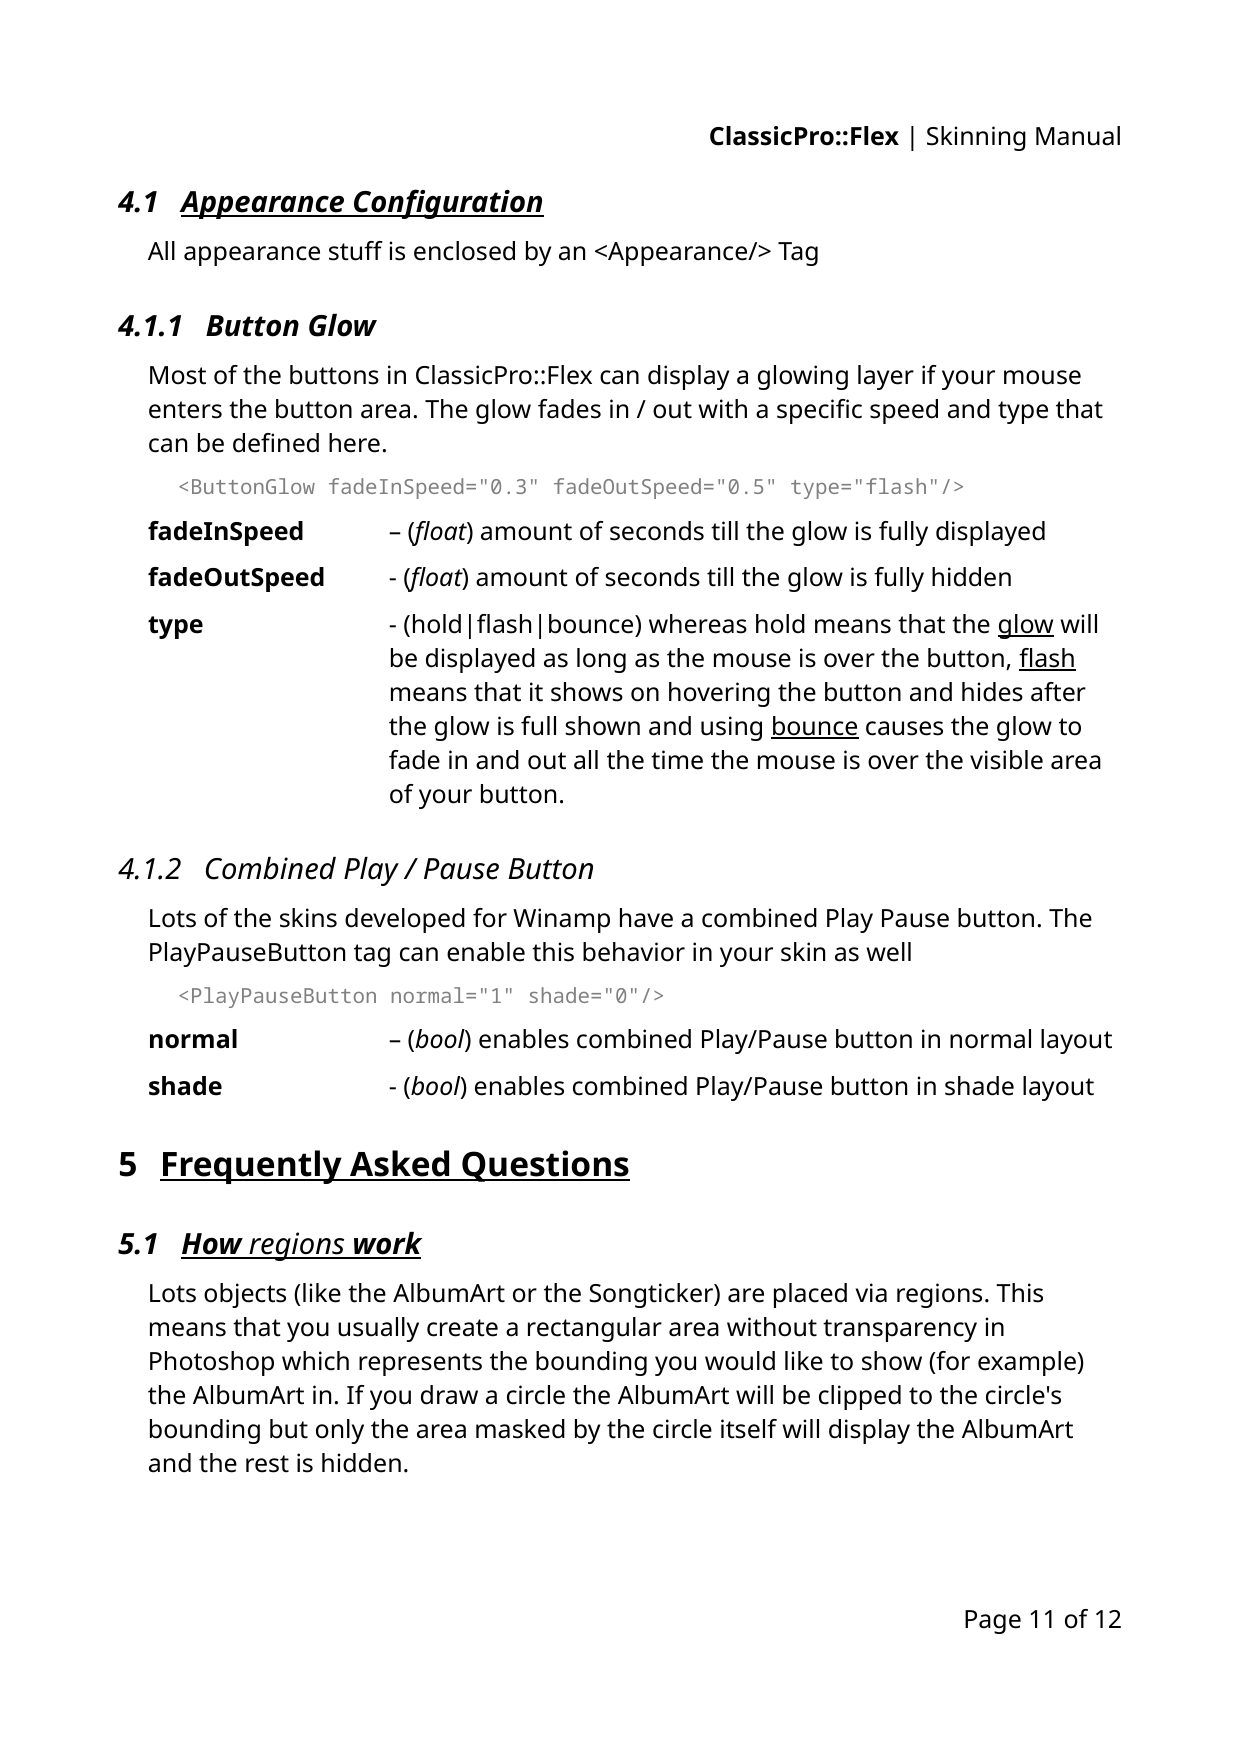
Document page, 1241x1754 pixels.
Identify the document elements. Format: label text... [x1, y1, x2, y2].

text normal – (bool) enables combined Play/Pause button in normal layout [148, 1022, 1122, 1056]
subtitle Combined Play / Pause Button [118, 848, 1122, 888]
subtitle Button Glow [118, 305, 1122, 345]
subtitle How regions work [118, 1223, 1122, 1263]
text shade - (bool) enables combined Play/Pause button in shade layout [148, 1068, 1122, 1103]
subtitle Frequently Asked Questions [118, 1140, 1122, 1186]
text <ButtonGlow fadeInSpeed="0.3" fadeOutSpeed="0.5" type="flash"/> [177, 472, 1122, 501]
text type - (hold|flash|bounce) whereas hold means that the glow will be displayed as long as the mouse is over the button, flash means that it shows on hovering the button and hides after the glow is full shown and using bounce causes the glow to fade in and out all the time the mouse is over the visible area of your button. [148, 606, 1122, 811]
text Lots of the skins developed for Winamp have a combined Play Pause button. The PlayPauseButton tag can enable this behavior in your skin as well [148, 900, 1122, 968]
text fadeOutSpeed - (float) amount of seconds till the glow is fully hidden [148, 560, 1122, 594]
text fadeInSpeed – (float) amount of seconds till the glow is fully displayed [148, 513, 1122, 547]
text Lots objects (like the AlbumArt or the Songticker) are placed via regions. This means that you usually create a rectangular area without transparency in Photoshop which represents the bounding you would like to show (for example) the AlbumArt in. If you draw a circle the AlbumArt will be clipped to the circle's bounding but only the area masked by the circle itself will display the AlbumArt and the rest is hidden. [148, 1276, 1122, 1480]
text Most of the buttons in ClassicPro::Flex can display a glowing layer if your mouse enters the button area. The glow fades in / out with a specific speed and type that can be defined here. [148, 358, 1122, 460]
subtitle Appearance Configuration [118, 182, 1122, 221]
text <PlayPauseButton normal="1" shade="0"/> [177, 981, 1122, 1009]
text All appearance stuff is enclosed by an <Appearance/> Tag [148, 234, 1122, 268]
